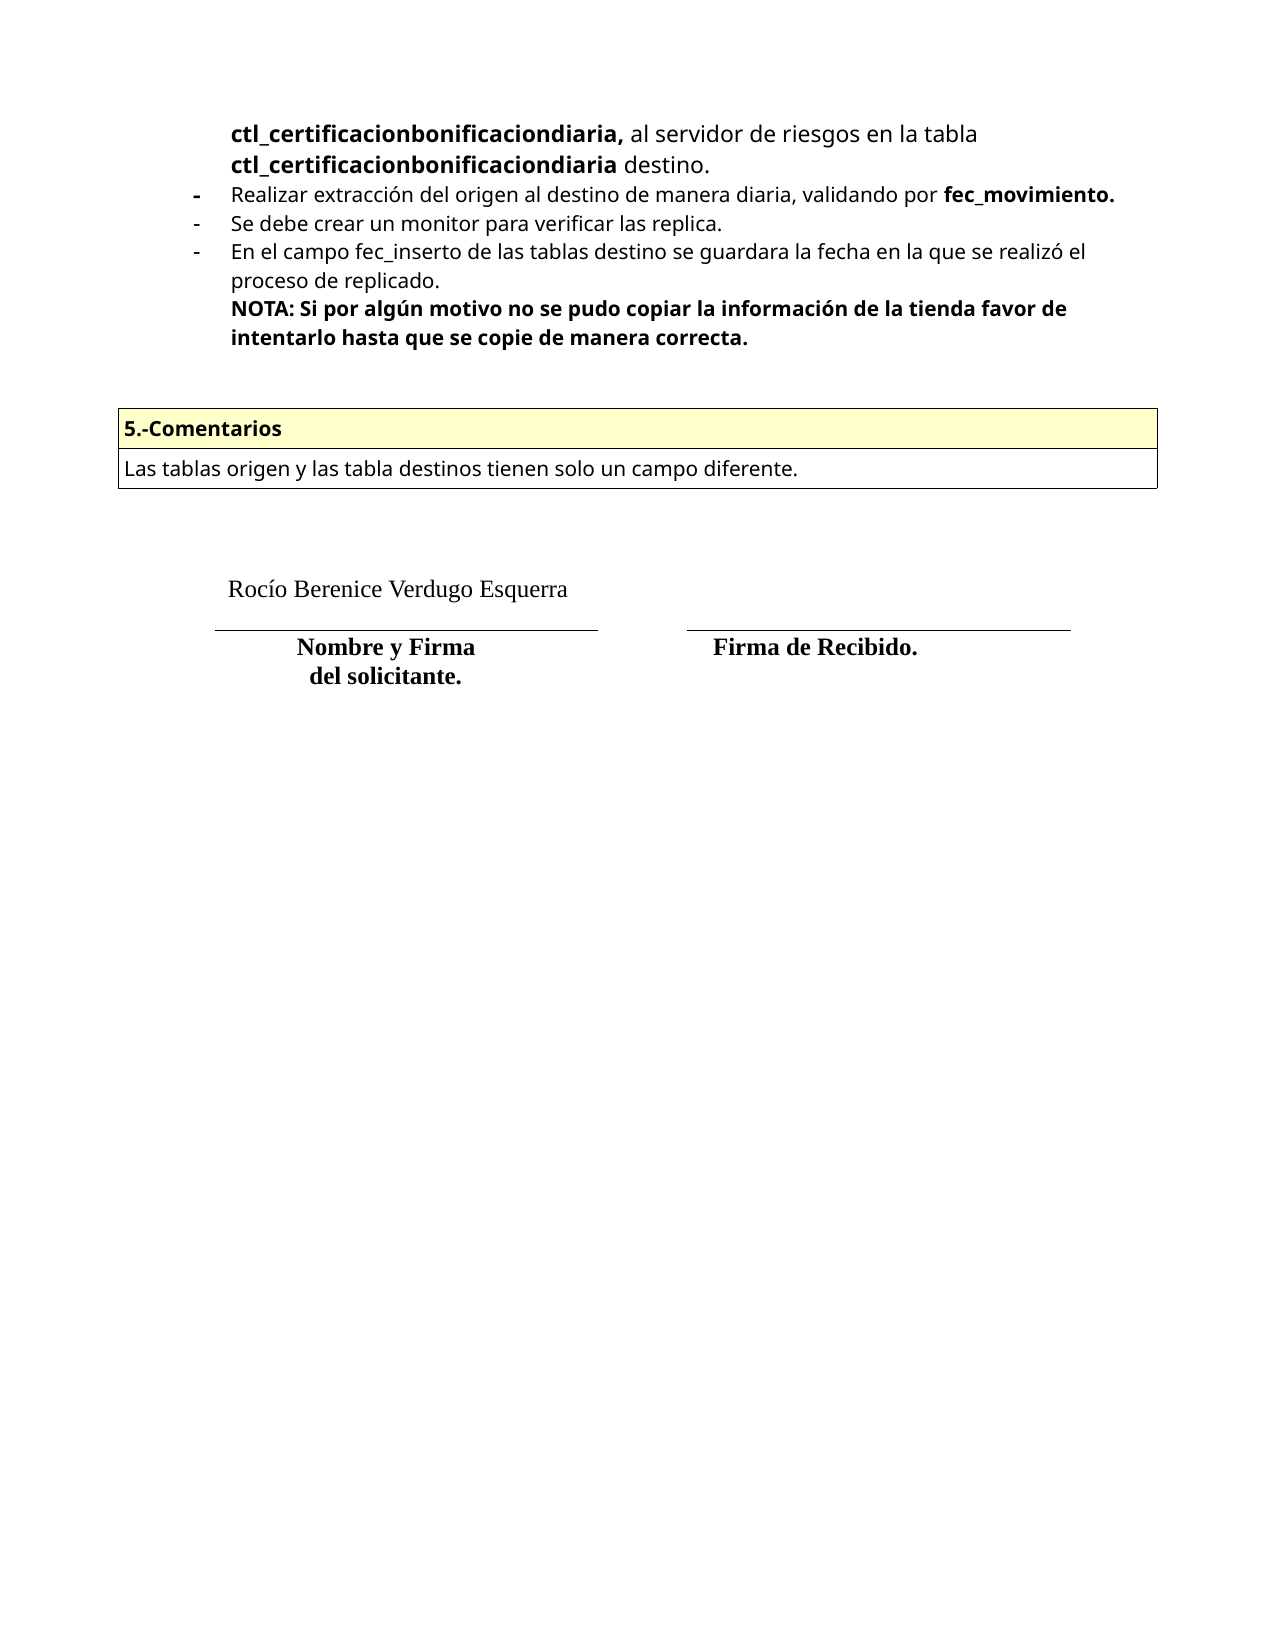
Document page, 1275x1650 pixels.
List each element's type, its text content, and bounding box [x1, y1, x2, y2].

list Se debe crear un monitor para verificar las replica. [193, 209, 1157, 237]
table_header 5.-Comentarios [119, 409, 1157, 448]
text Nombre y Firma Firma de Recibido. [118, 632, 1157, 661]
list En el campo fec_inserto de las tablas destino se guardara la fecha en la que se realizó el proceso de replicado. [193, 237, 1157, 294]
list Realizar extracción del origen al destino de manera diaria, validando por fec_movimiento. [193, 181, 1157, 209]
list ctl_certificacionbonificaciondiaria, al servidor de riesgos en la tabla ctl_certificacionbonificaciondiaria destino. [193, 118, 1157, 181]
table_cell Las tablas origen y las tabla destinos tienen solo un campo diferente. [119, 449, 1157, 488]
list NOTA: Si por algún motivo no se pudo copiar la información de la tienda favor de intentarlo hasta que se copie de manera correcta. [193, 294, 1157, 351]
text del solicitante. [118, 661, 1157, 689]
text Rocío Berenice Verdugo Esquerra [118, 574, 1157, 603]
